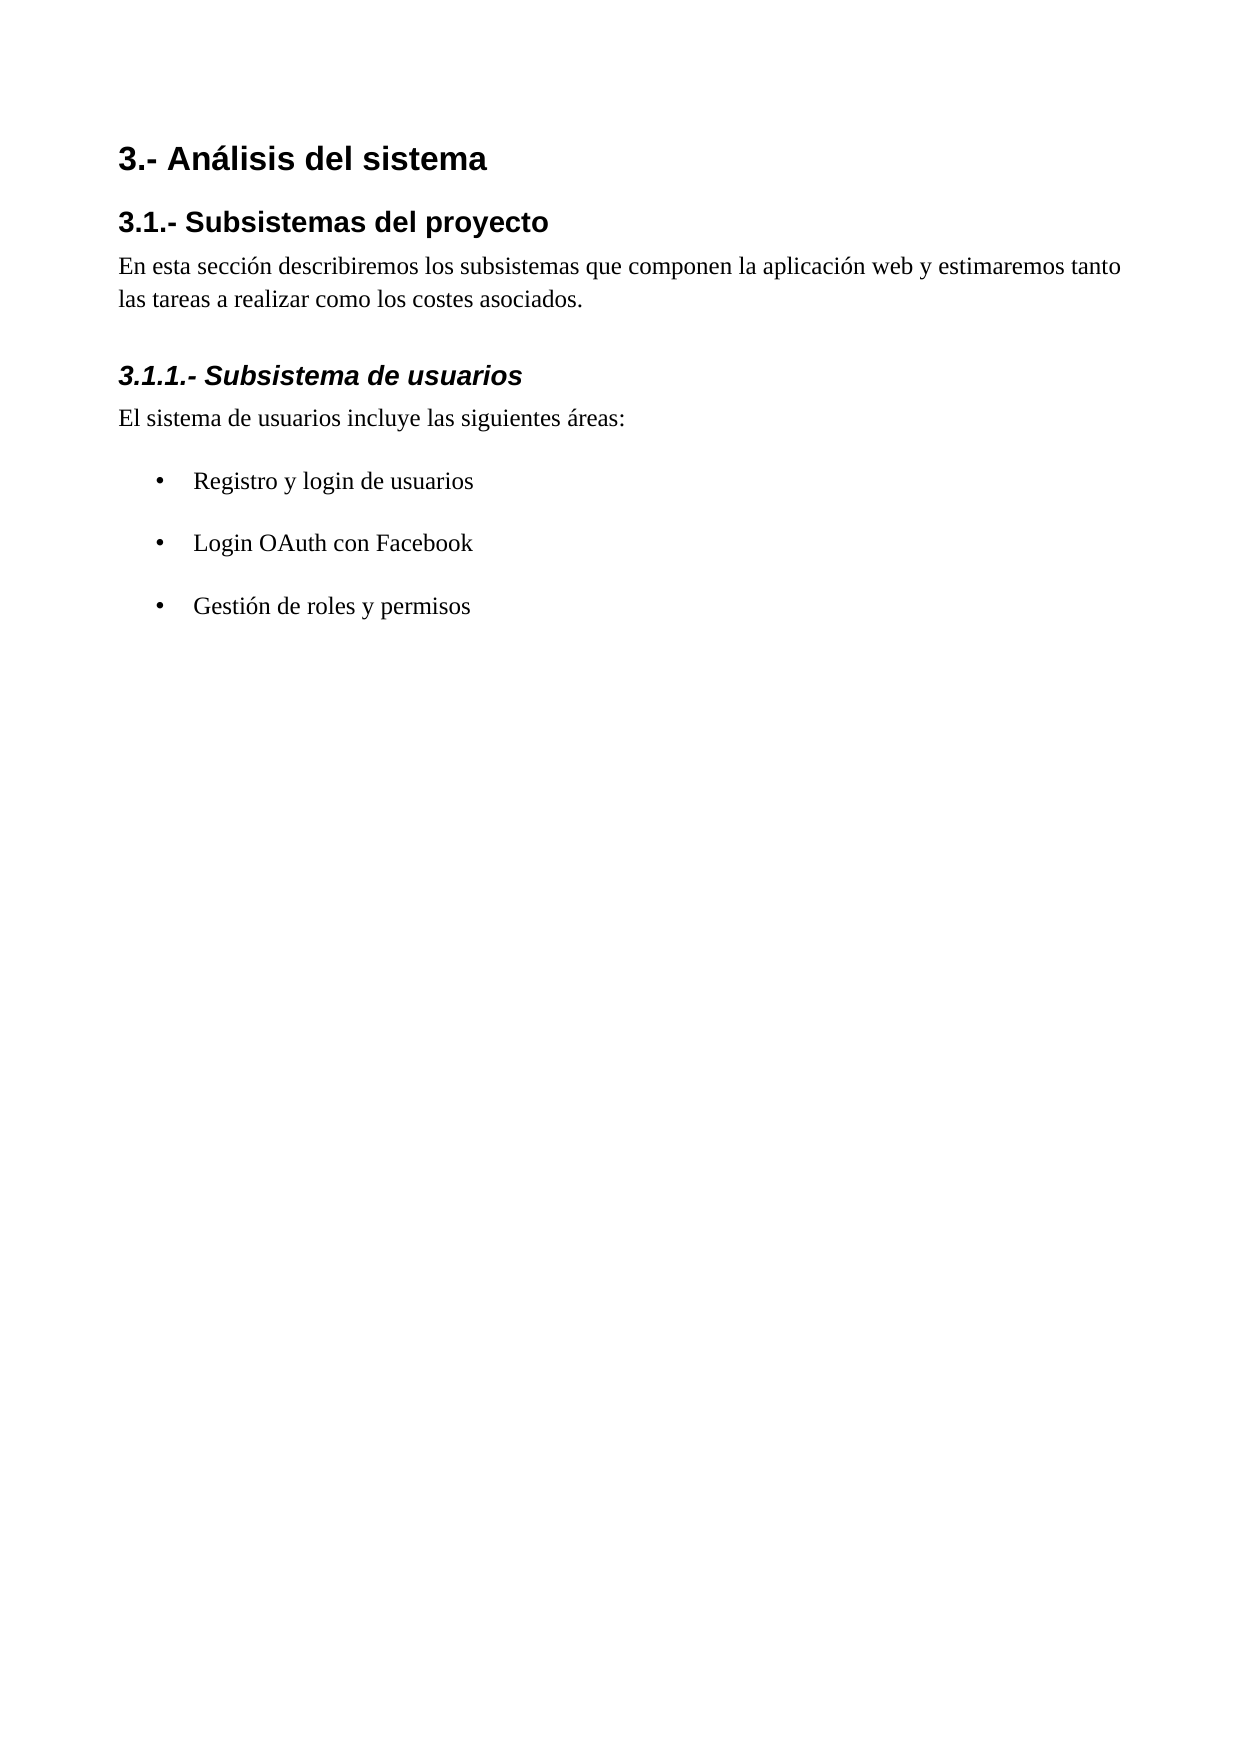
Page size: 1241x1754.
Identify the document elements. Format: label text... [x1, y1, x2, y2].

list Registro y login de usuarios [156, 466, 1122, 494]
text El sistema de usuarios incluye las siguientes áreas: [118, 403, 1122, 432]
text En esta sección describiremos los subsistemas que componen la aplicación web y estimaremos tanto las tareas a realizar como los costes asociados. [118, 251, 1122, 313]
subtitle 3.1.1.- Subsistema de usuarios [118, 359, 1122, 391]
subtitle 3.1.- Subsistemas del proyecto [118, 205, 1122, 238]
list Login OAuth con Facebook [156, 528, 1122, 557]
subtitle 3.- Análisis del sistema [118, 139, 1122, 178]
list Gestión de roles y permisos [156, 591, 1122, 619]
